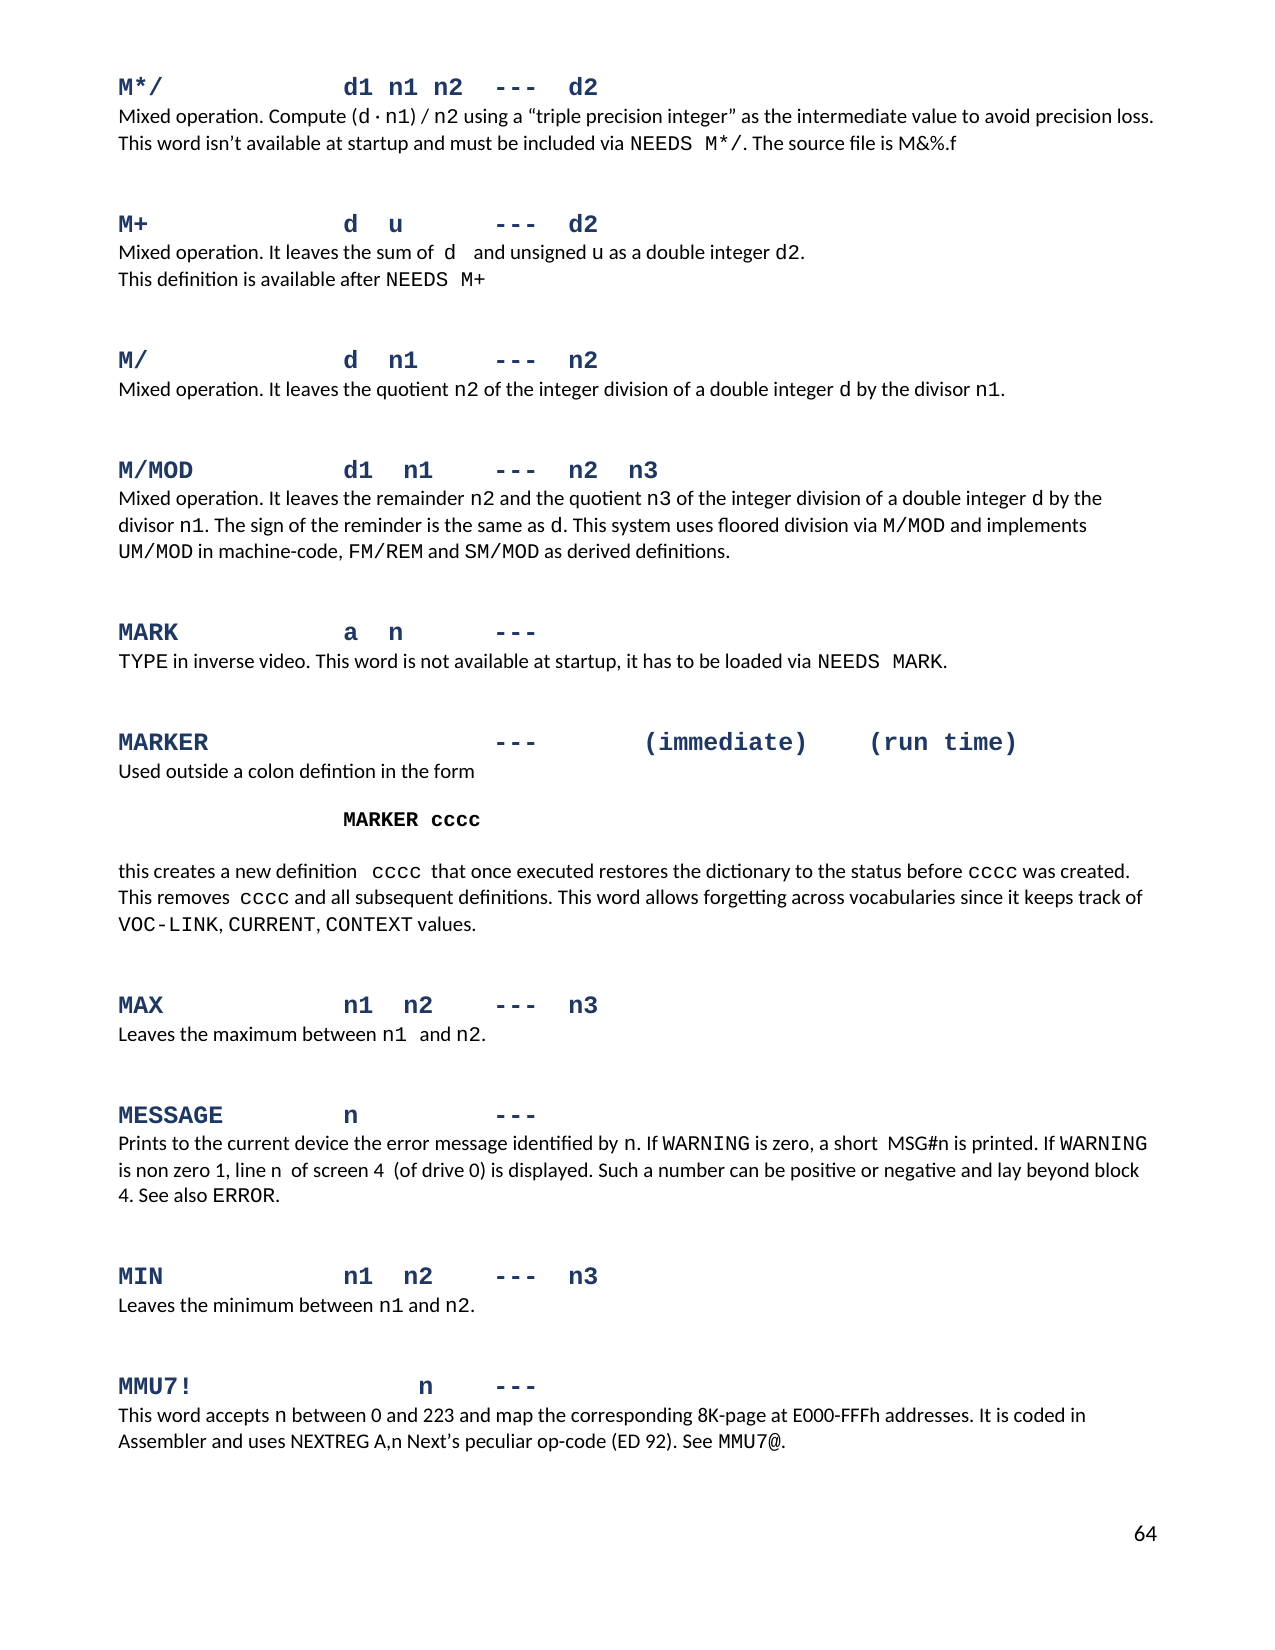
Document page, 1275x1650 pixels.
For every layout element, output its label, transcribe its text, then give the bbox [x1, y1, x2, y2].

text Prints to the current device the error message identified by n. If WARNING is zero, a short MSG#n is printed. If WARNING is non zero 1, line n of screen 4 (of drive 0) is displayed. Such a number can be positive or negative and lay beyond block 4. See also ERROR. [118, 1131, 1157, 1209]
subtitle MIN n1 n2 --- n3 [118, 1264, 1157, 1292]
subtitle MARK a n --- [118, 620, 1157, 648]
subtitle MESSAGE n --- [118, 1102, 1157, 1131]
text Mixed operation. It leaves the sum of d and unsigned u as a double integer d2. [118, 239, 1157, 266]
subtitle M/MOD d1 n1 --- n2 n3 [118, 457, 1157, 486]
subtitle MARKER --- (immediate) (run time) [118, 730, 1157, 758]
subtitle MAX n1 n2 --- n3 [118, 992, 1157, 1021]
text Mixed operation. It leaves the quotient n2 of the integer division of a double integer d by the divisor n1. [118, 376, 1157, 402]
text TYPE in inverse video. This word is not available at startup, it has to be loaded via NEEDS MARK. [118, 648, 1157, 675]
text Leaves the maximum between n1 and n2. [118, 1021, 1157, 1047]
text This word accepts n between 0 and 223 and map the corresponding 8K-page at E000-FFFh addresses. It is coded in Assembler and uses NEXTREG A,n Next’s peculiar op-code (ED 92). See MMU7@. [118, 1402, 1157, 1455]
subtitle M/ d n1 --- n2 [118, 347, 1157, 376]
subtitle MMU7! n --- [118, 1374, 1157, 1402]
text MARKER cccc [118, 809, 1157, 833]
text Leaves the minimum between n1 and n2. [118, 1292, 1157, 1319]
text This word isn’t available at startup and must be included via NEEDS M*/. The source file is M&%.f [118, 130, 1157, 156]
subtitle M+ d u --- d2 [118, 211, 1157, 239]
text Mixed operation. Compute (d · n1) / n2 using a “triple precision integer” as the intermediate value to avoid precision loss. [118, 103, 1157, 130]
text this creates a new definition cccc that once executed restores the dictionary to the status before cccc was created. This removes cccc and all subsequent definitions. This word allows forgetting across vocabularies since it keeps track of VOC-LINK, CURRENT, CONTEXT values. [118, 858, 1157, 937]
text Mixed operation. It leaves the remainder n2 and the quotient n3 of the integer division of a double integer d by the divisor n1. The sign of the reminder is the same as d. This system uses floored division via M/MOD and implements UM/MOD in machine-code, FM/REM and SM/MOD as derived definitions. [118, 486, 1157, 565]
subtitle M*/ d1 n1 n2 --- d2 [118, 75, 1157, 103]
text This definition is available after NEEDS M+ [118, 266, 1157, 292]
text Used outside a colon defintion in the form [118, 758, 1157, 783]
